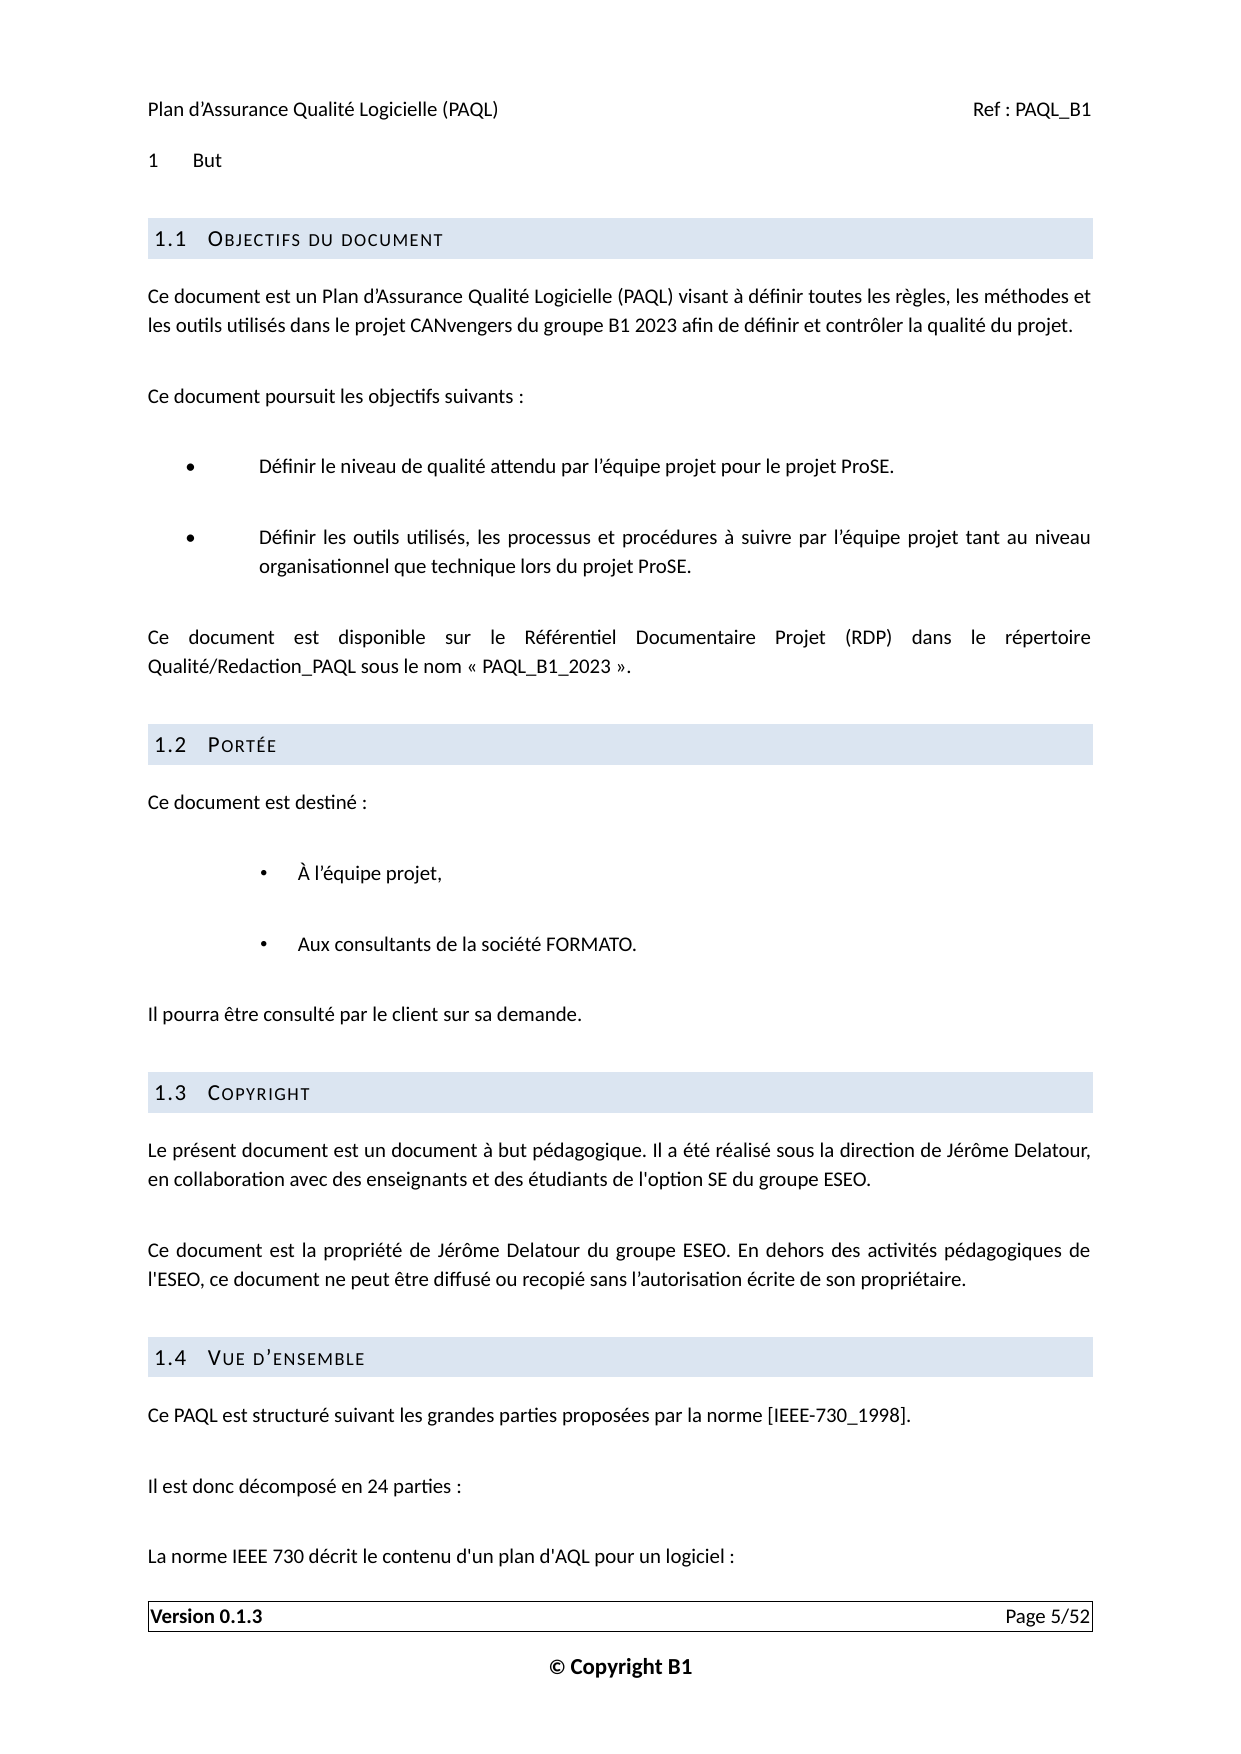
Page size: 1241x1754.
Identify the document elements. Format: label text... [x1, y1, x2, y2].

list Portée [154, 730, 1086, 758]
text Le présent document est un document à but pédagogique. Il a été réalisé sous la direction de Jérôme Delatour, en collaboration avec des enseignants et des étudiants de l'option SE du groupe ESEO. [148, 1137, 1093, 1192]
text Ce document est disponible sur le Référentiel Documentaire Projet (RDP) dans le répertoire Qualité/Redaction_PAQL sous le nom « PAQL_B1_2023 ». [148, 624, 1093, 679]
text La norme IEEE 730 décrit le contenu d'un plan d'AQL pour un logiciel : [148, 1543, 1093, 1569]
list Copyright [154, 1079, 1086, 1106]
text Il est donc décomposé en 24 parties : [148, 1473, 1093, 1498]
text Ce document est destiné : [148, 789, 1093, 815]
text Ce PAQL est structuré suivant les grandes parties proposées par la norme [IEEE-730_1998]. [148, 1402, 1093, 1428]
list Définir les outils utilisés, les processus et procédures à suivre par l’équipe projet tant au niveau organisationnel que technique lors du projet ProSE. [185, 524, 1093, 579]
list Définir le niveau de qualité attendu par l’équipe projet pour le projet ProSE. [185, 454, 1093, 479]
list À l’équipe projet, [260, 860, 1093, 886]
text Ce document poursuit les objectifs suivants : [148, 383, 1093, 408]
text Ce document est la propriété de Jérôme Delatour du groupe ESEO. En dehors des activités pédagogiques de l'ESEO, ce document ne peut être diffusé ou recopié sans l’autorisation écrite de son propriétaire. [148, 1237, 1093, 1292]
list But [148, 148, 1093, 173]
list Objectifs du document [154, 225, 1086, 252]
list Vue d’ensemble [154, 1343, 1086, 1371]
text Ce document est un Plan d’Assurance Qualité Logicielle (PAQL) visant à définir toutes les règles, les méthodes et les outils utilisés dans le projet CANvengers du groupe B1 2023 afin de définir et contrôler la qualité du projet. [148, 283, 1093, 338]
text Il pourra être consulté par le client sur sa demande. [148, 1002, 1093, 1027]
list Aux consultants de la société FORMATO. [260, 931, 1093, 956]
